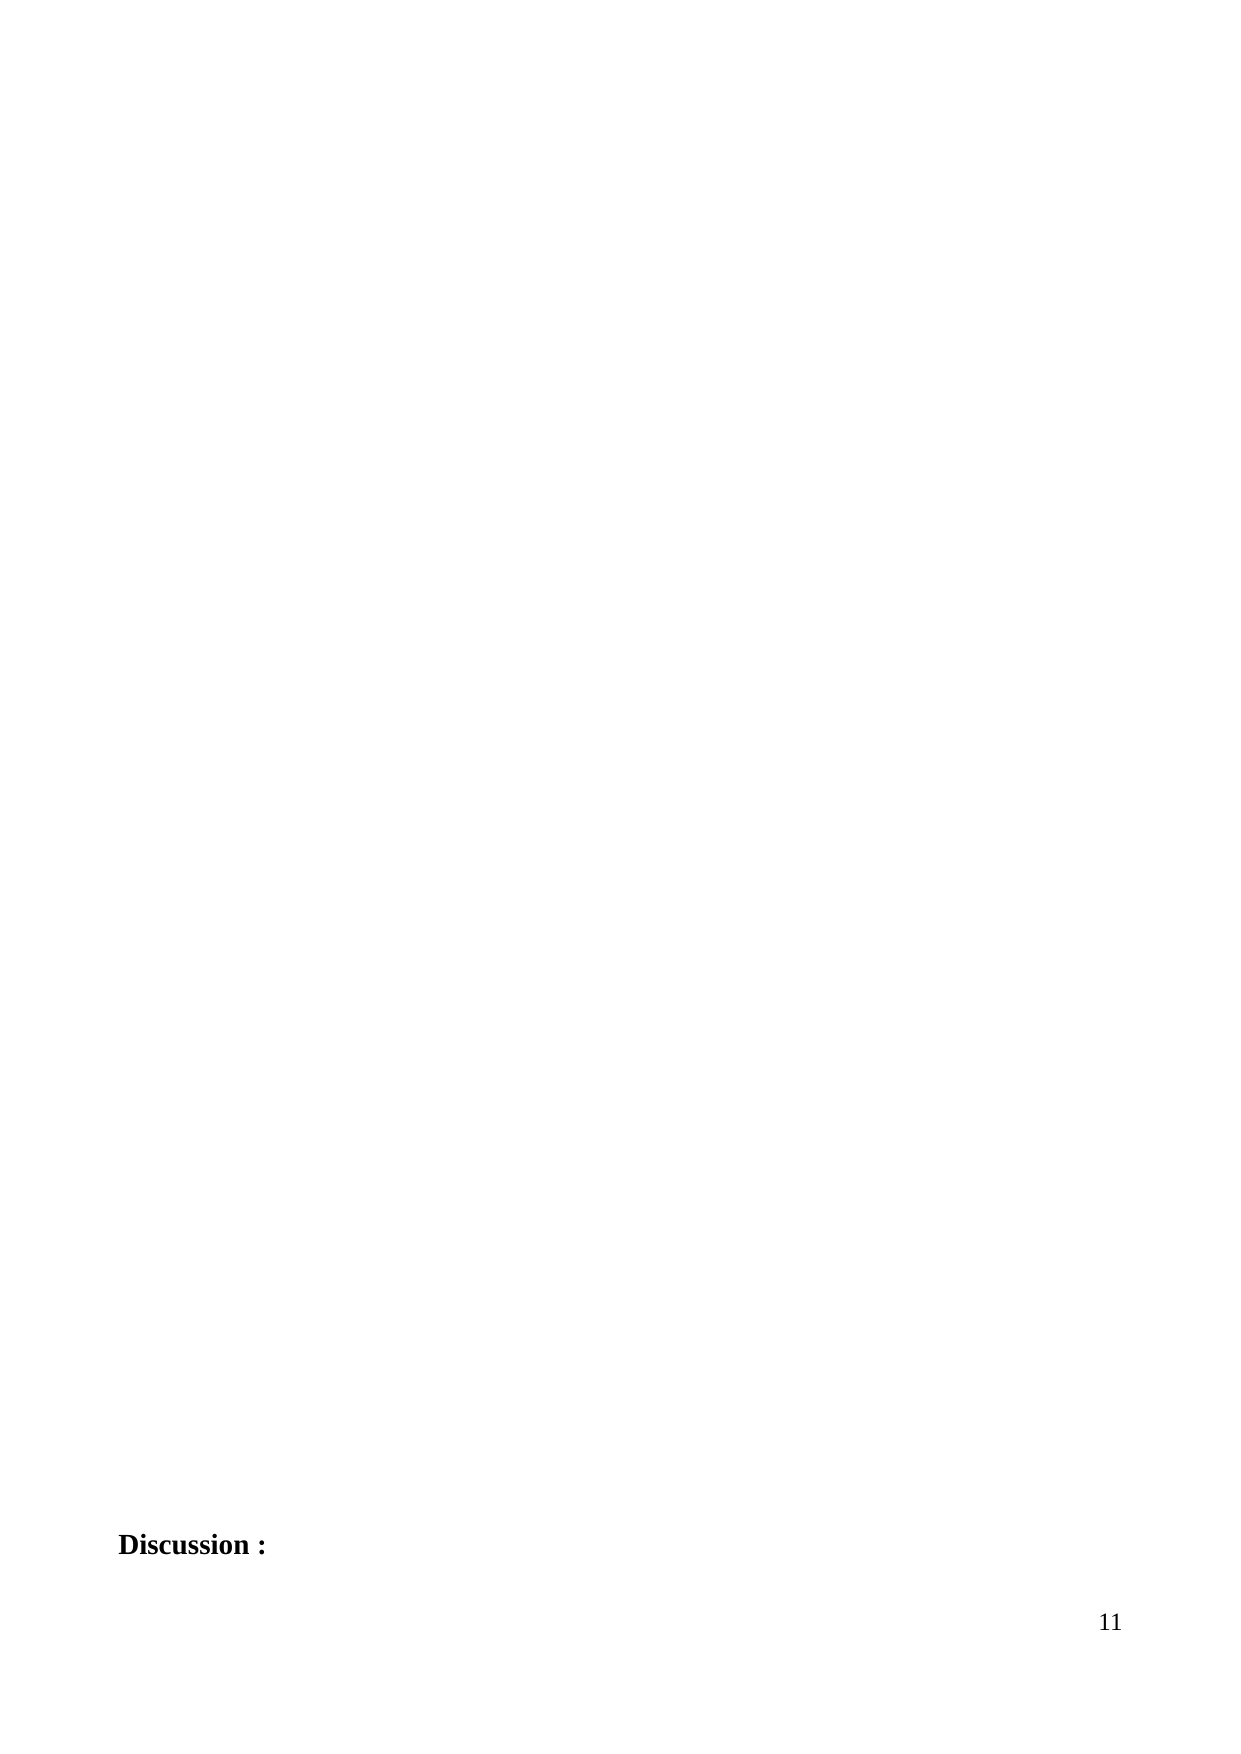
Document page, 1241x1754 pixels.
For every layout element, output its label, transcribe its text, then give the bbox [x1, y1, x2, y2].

text Discussion : [118, 1527, 1122, 1560]
